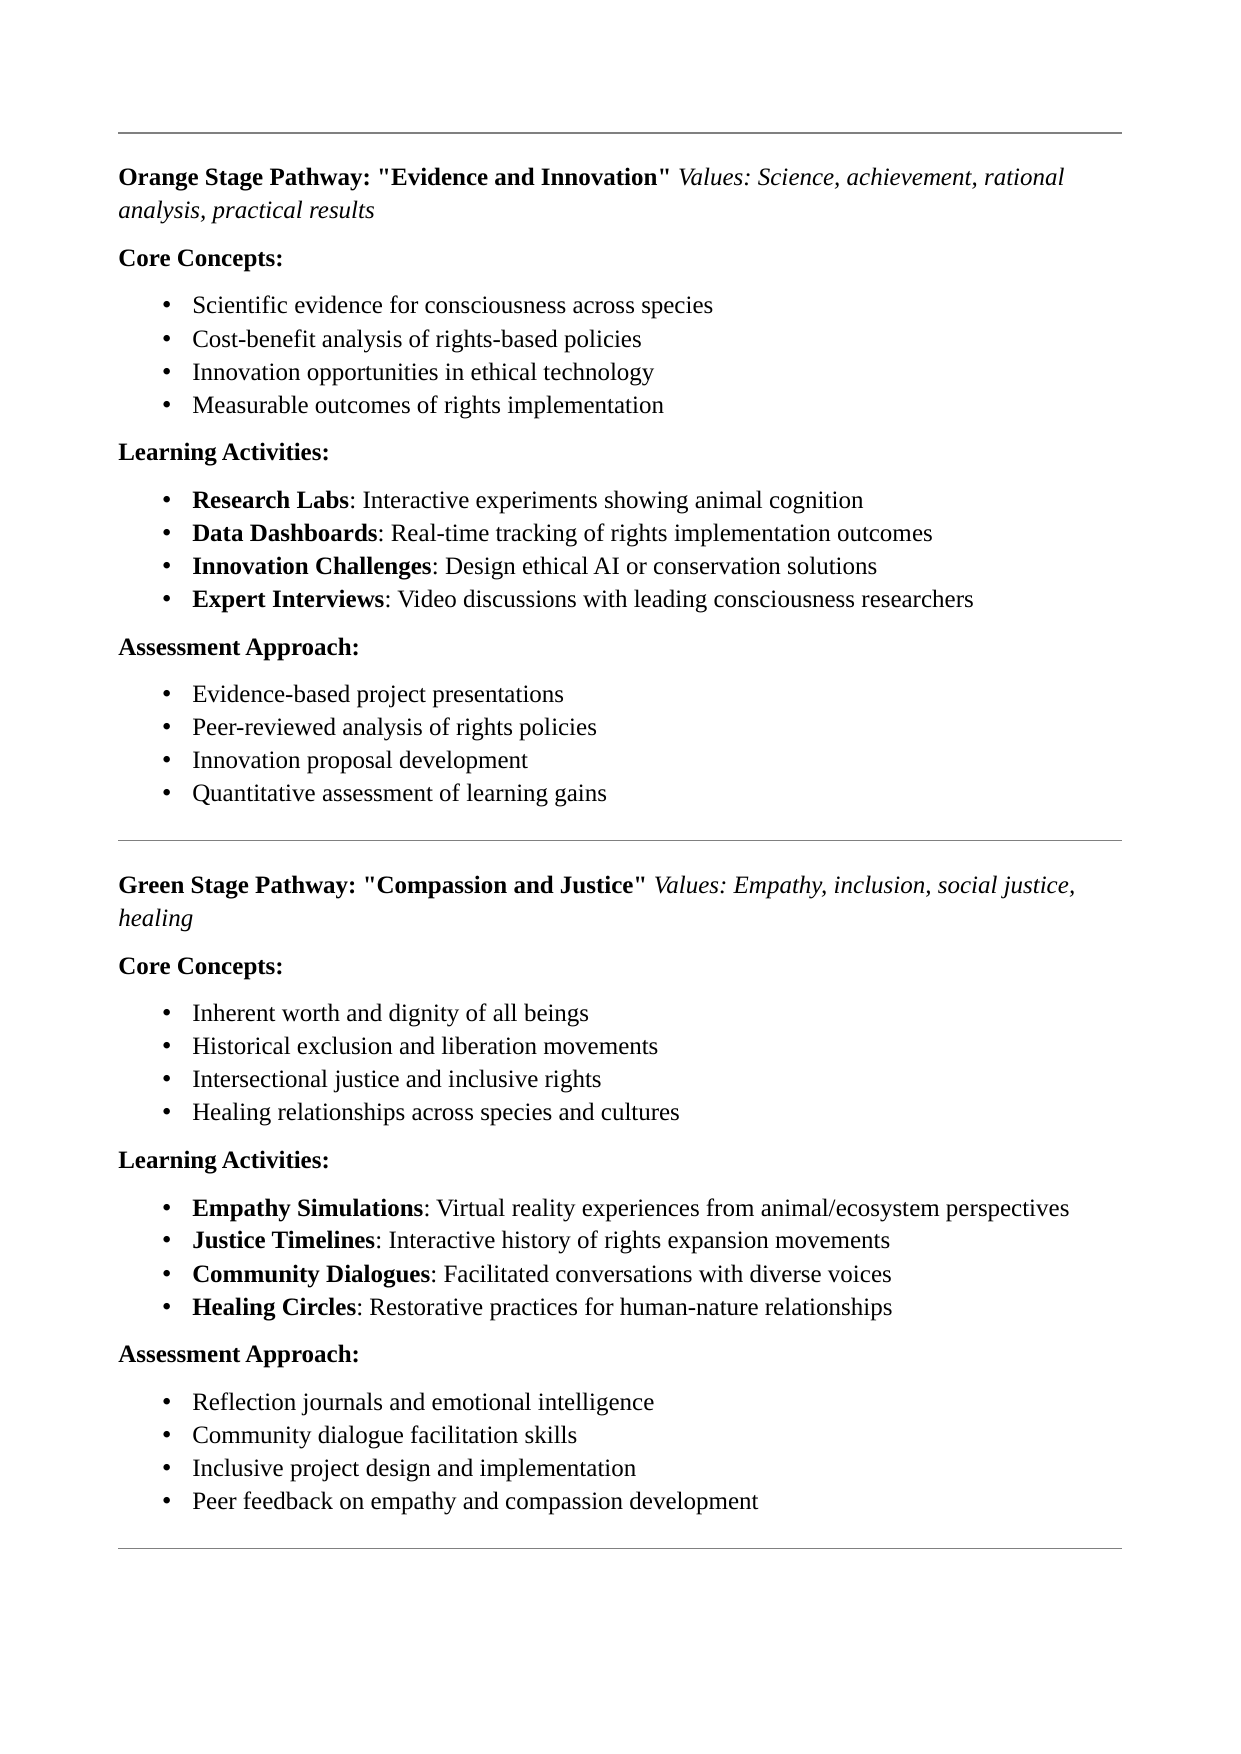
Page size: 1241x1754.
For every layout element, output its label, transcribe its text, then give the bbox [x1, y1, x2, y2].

list Healing Circles: Restorative practices for human-nature relationships [162, 1292, 1122, 1320]
list Peer-reviewed analysis of rights policies [162, 712, 1122, 741]
list Reflection journals and emotional intelligence [162, 1387, 1122, 1416]
text Core Concepts: [118, 243, 1122, 272]
list Expert Interviews: Video discussions with leading consciousness researchers [162, 584, 1122, 613]
text Assessment Approach: [118, 632, 1122, 660]
list Research Labs: Interactive experiments showing animal cognition [162, 485, 1122, 514]
list Data Dashboards: Real-time tracking of rights implementation outcomes [162, 518, 1122, 547]
list Inherent worth and dignity of all beings [162, 998, 1122, 1027]
text Green Stage Pathway: "Compassion and Justice" Values: Empathy, inclusion, social justice, healing [118, 870, 1122, 932]
list Innovation proposal development [162, 745, 1122, 774]
text Learning Activities: [118, 1145, 1122, 1174]
text Core Concepts: [118, 951, 1122, 979]
list Healing relationships across species and cultures [162, 1097, 1122, 1126]
list Evidence-based project presentations [162, 679, 1122, 708]
list Peer feedback on empathy and compassion development [162, 1486, 1122, 1515]
text Orange Stage Pathway: "Evidence and Innovation" Values: Science, achievement, rational analysis, practical results [118, 162, 1122, 224]
list Justice Timelines: Interactive history of rights expansion movements [162, 1226, 1122, 1254]
text Learning Activities: [118, 437, 1122, 466]
list Innovation opportunities in ethical technology [162, 357, 1122, 385]
list Inclusive project design and implementation [162, 1453, 1122, 1482]
list Intersectional justice and inclusive rights [162, 1064, 1122, 1093]
list Scientific evidence for consciousness across species [162, 291, 1122, 319]
list Community Dialogues: Facilitated conversations with diverse voices [162, 1259, 1122, 1287]
text Assessment Approach: [118, 1339, 1122, 1368]
list Empathy Simulations: Virtual reality experiences from animal/ecosystem perspectives [162, 1193, 1122, 1221]
list Quantitative assessment of learning gains [162, 778, 1122, 807]
list Historical exclusion and liberation movements [162, 1031, 1122, 1060]
list Innovation Challenges: Design ethical AI or conservation solutions [162, 551, 1122, 580]
list Community dialogue facilitation skills [162, 1420, 1122, 1449]
list Cost-benefit analysis of rights-based policies [162, 324, 1122, 352]
list Measurable outcomes of rights implementation [162, 390, 1122, 418]
